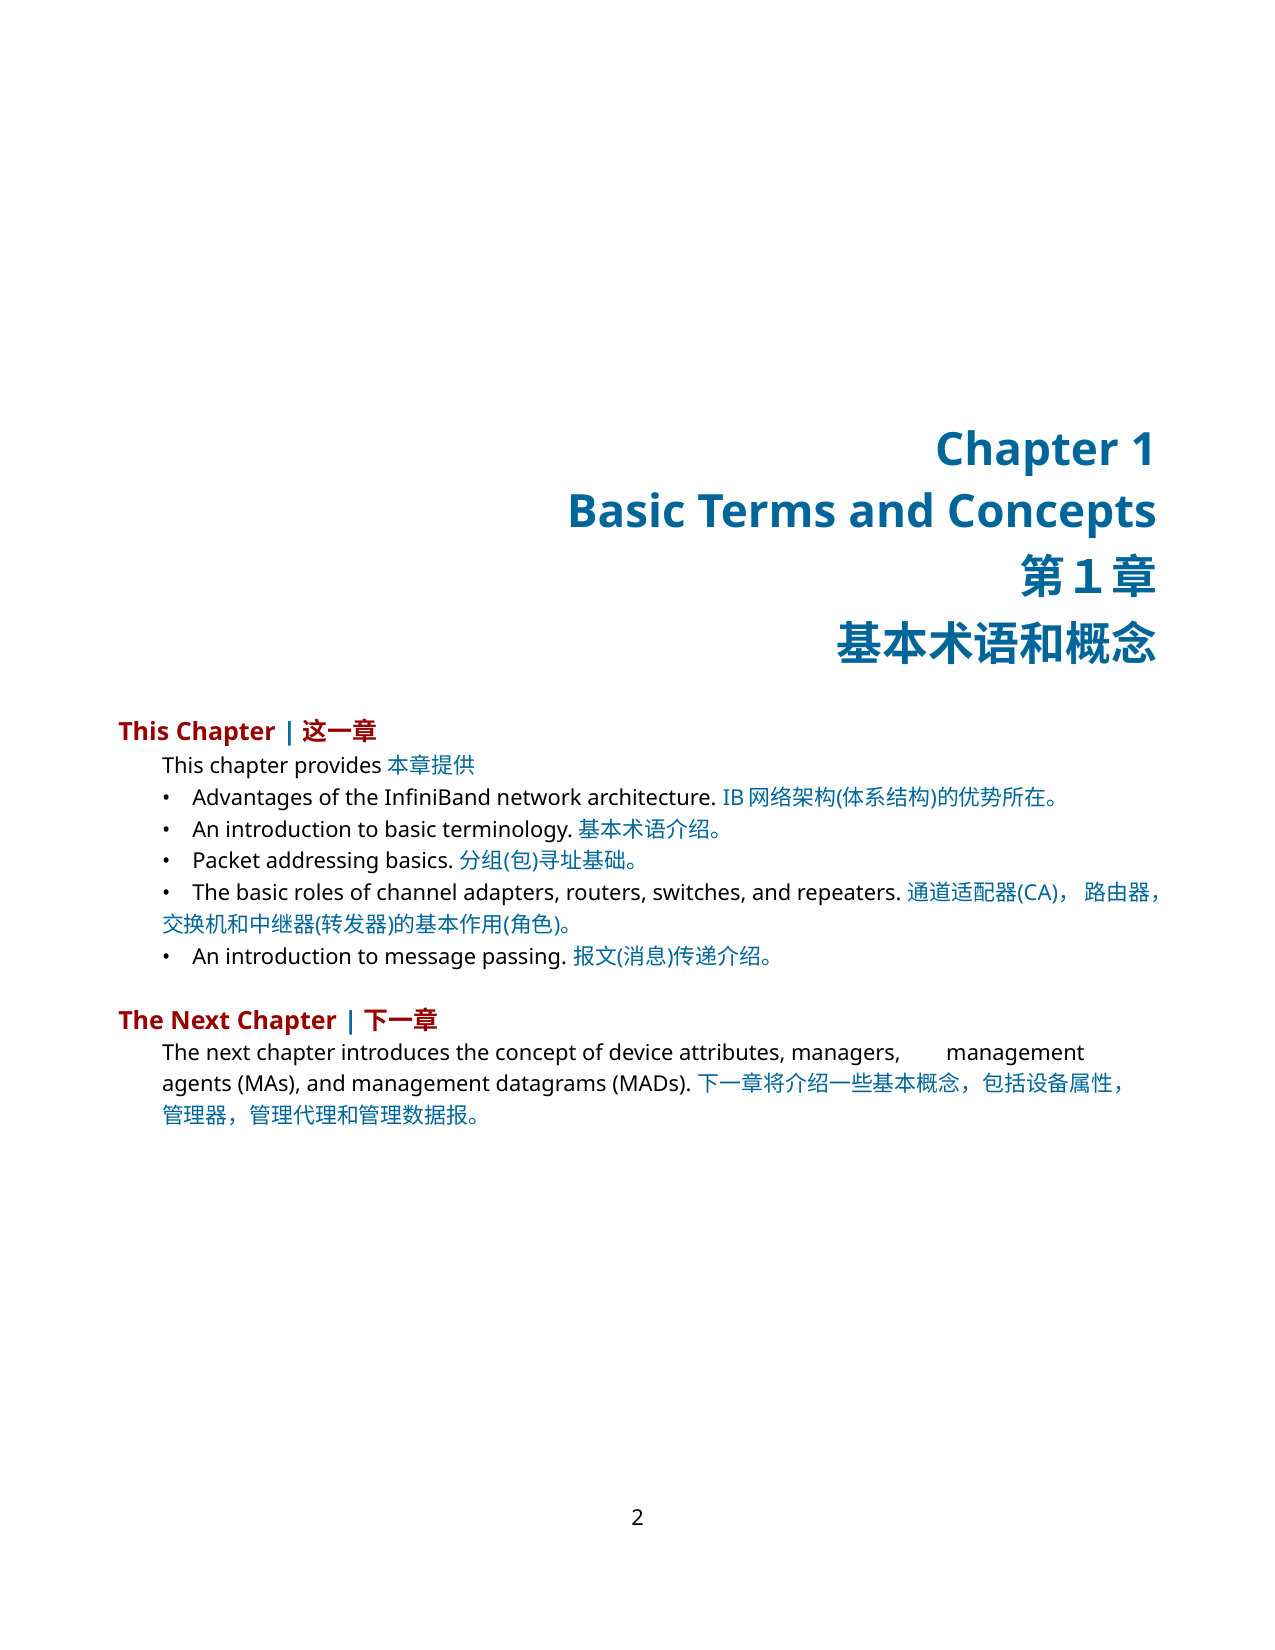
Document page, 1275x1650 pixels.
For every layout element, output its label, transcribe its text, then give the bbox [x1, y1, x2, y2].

text 基本术语和概念 [118, 607, 1157, 673]
text Chapter 1 [118, 416, 1157, 478]
text • An introduction to basic terminology. 基本术语介绍。 [162, 812, 1157, 843]
text This Chapter | 这一章 [118, 712, 1157, 748]
text The Next Chapter | 下一章 [118, 1000, 1157, 1037]
text The next chapter introduces the concept of device attributes, managers, management agents (MAs), and management datagrams (MADs). 下一章将介绍一些基本概念，包括设备属性，管理器，管理代理和管理数据报。 [162, 1037, 1157, 1130]
text This chapter provides 本章提供 [162, 748, 1157, 780]
text • Packet addressing basics. 分组(包)寻址基础。 [162, 843, 1157, 875]
text • Advantages of the InfiniBand network architecture. IB网络架构(体系结构)的优势所在。 [162, 780, 1157, 812]
text Basic Terms and Concepts [118, 478, 1157, 541]
text • The basic roles of channel adapters, routers, switches, and repeaters. 通道适配器(CA)， 路由器，交换机和中继器(转发器)的基本作用(角色)。 [162, 875, 1157, 939]
text 第１章 [118, 541, 1157, 607]
text • An introduction to message passing. 报文(消息)传递介绍。 [162, 939, 1157, 971]
